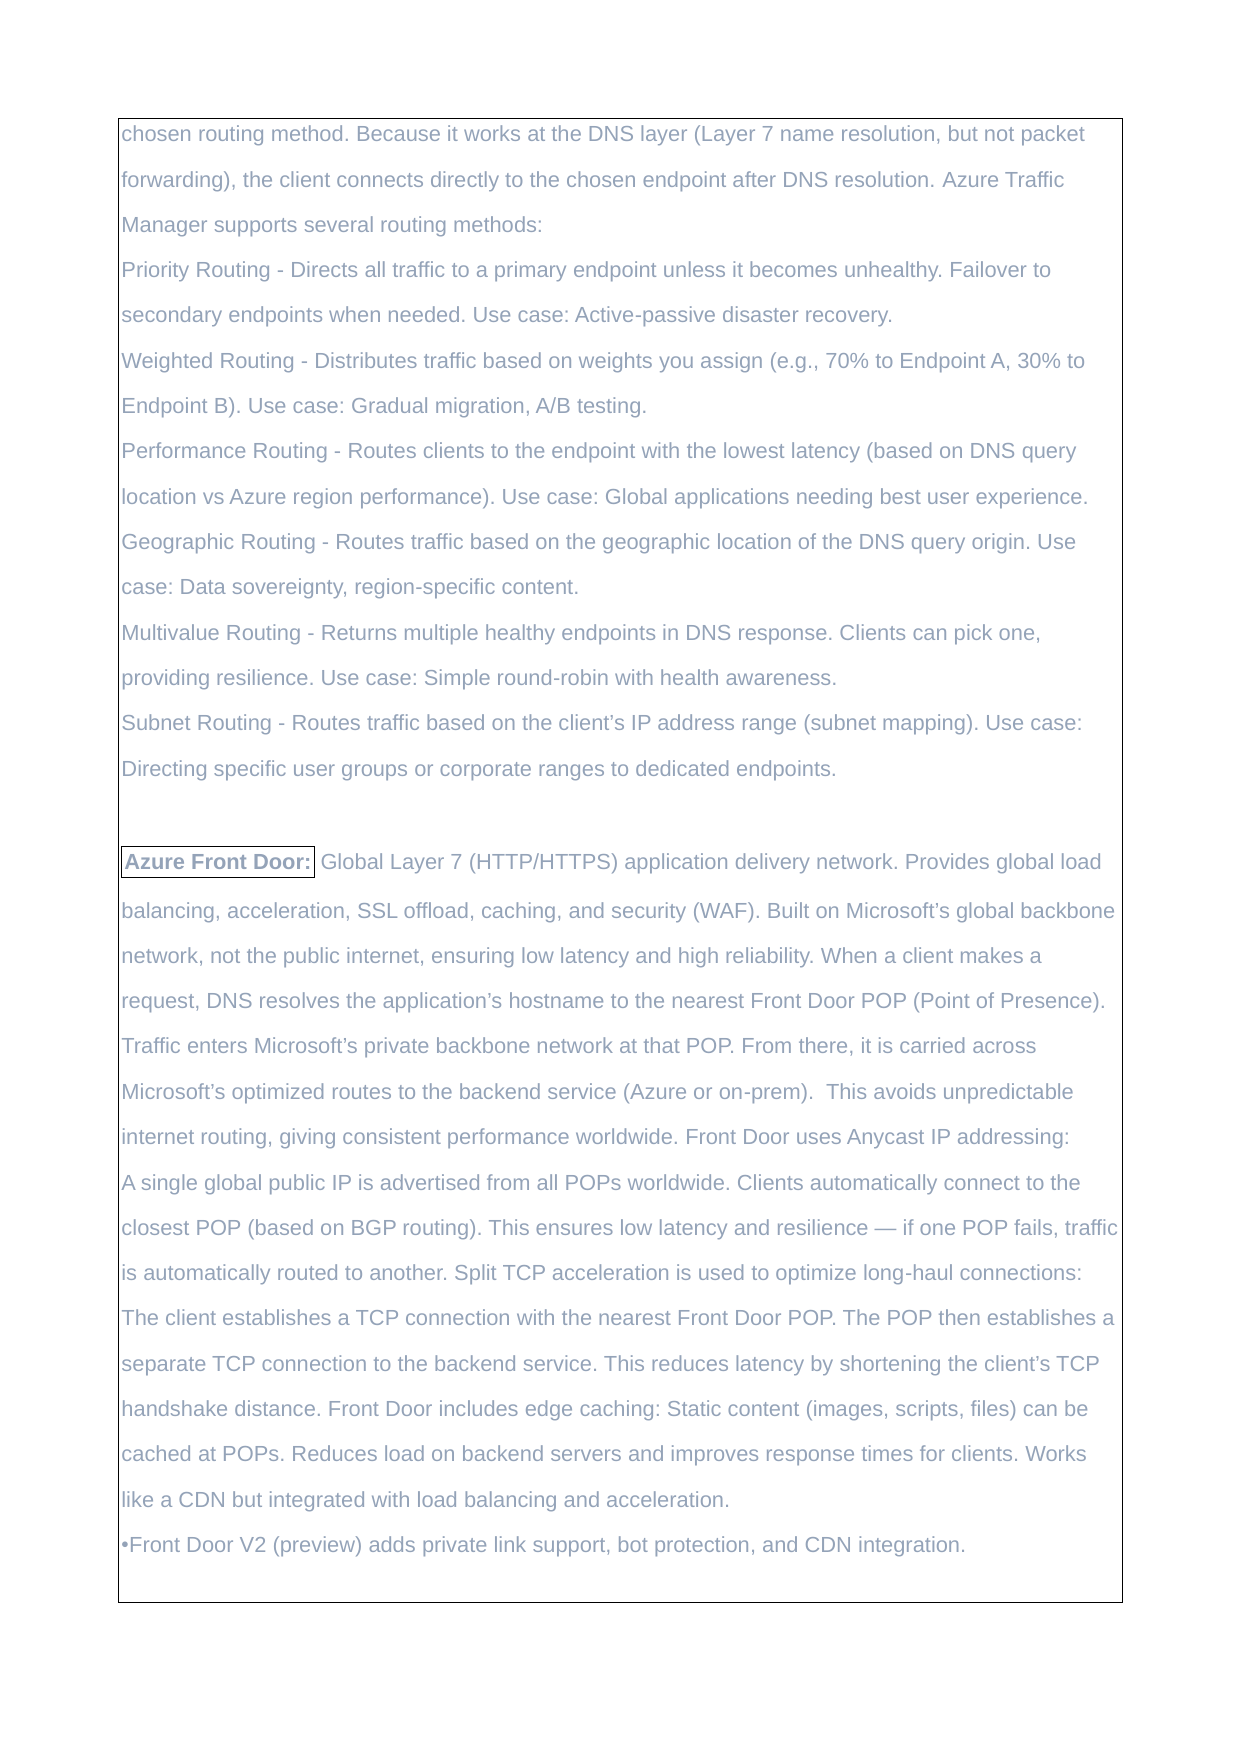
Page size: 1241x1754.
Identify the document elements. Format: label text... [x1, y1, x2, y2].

list Performance Routing - Routes clients to the endpoint with the lowest latency (based on DNS query location vs Azure region performance). Use case: Global applications needing best user experience. [119, 435, 1122, 509]
list Weighted Routing - Distributes traffic based on weights you assign (e.g., 70% to Endpoint A, 30% to Endpoint B). Use case: Gradual migration, A/B testing. [119, 345, 1122, 418]
list Azure Front Door: Global Layer 7 (HTTP/HTTPS) application delivery network. Provides global load balancing, acceleration, SSL offload, caching, and security (WAF). Built on Microsoft’s global backbone network, not the public internet, ensuring low latency and high reliability. When a client makes a request, DNS resolves the application’s hostname to the nearest Front Door POP (Point of Presence). Traffic enters Microsoft’s private backbone network at that POP. From there, it is carried across Microsoft’s optimized routes to the backend service (Azure or on‑prem). This avoids unpredictable internet routing, giving consistent performance worldwide. Front Door uses Anycast IP addressing: A single global public IP is advertised from all POPs worldwide. Clients automatically connect to the closest POP (based on BGP routing). This ensures low latency and resilience — if one POP fails, traffic is automatically routed to another. Split TCP acceleration is used to optimize long‑haul connections: The client establishes a TCP connection with the nearest Front Door POP. The POP then establishes a separate TCP connection to the backend service. This reduces latency by shortening the client’s TCP handshake distance. Front Door includes edge caching: Static content (images, scripts, files) can be cached at POPs. Reduces load on backend servers and improves response times for clients. Works like a CDN but integrated with load balancing and acceleration. [119, 843, 1122, 1512]
list Multivalue Routing - Returns multiple healthy endpoints in DNS response. Clients can pick one, providing resilience. Use case: Simple round‑robin with health awareness. [119, 617, 1122, 690]
list Subnet Routing - Routes traffic based on the client’s IP address range (subnet mapping). Use case: Directing specific user groups or corporate ranges to dedicated endpoints. [119, 707, 1122, 781]
list chosen routing method. Because it works at the DNS layer (Layer 7 name resolution, but not packet forwarding), the client connects directly to the chosen endpoint after DNS resolution. Azure Traffic Manager supports several routing methods: [119, 119, 1122, 237]
list Front Door V2 (preview) adds private link support, bot protection, and CDN integration. [119, 1529, 1122, 1557]
list Geographic Routing - Routes traffic based on the geographic location of the DNS query origin. Use case: Data sovereignty, region‑specific content. [119, 526, 1122, 599]
list Priority Routing - Directs all traffic to a primary endpoint unless it becomes unhealthy. Failover to secondary endpoints when needed. Use case: Active‑passive disaster recovery. [119, 254, 1122, 328]
